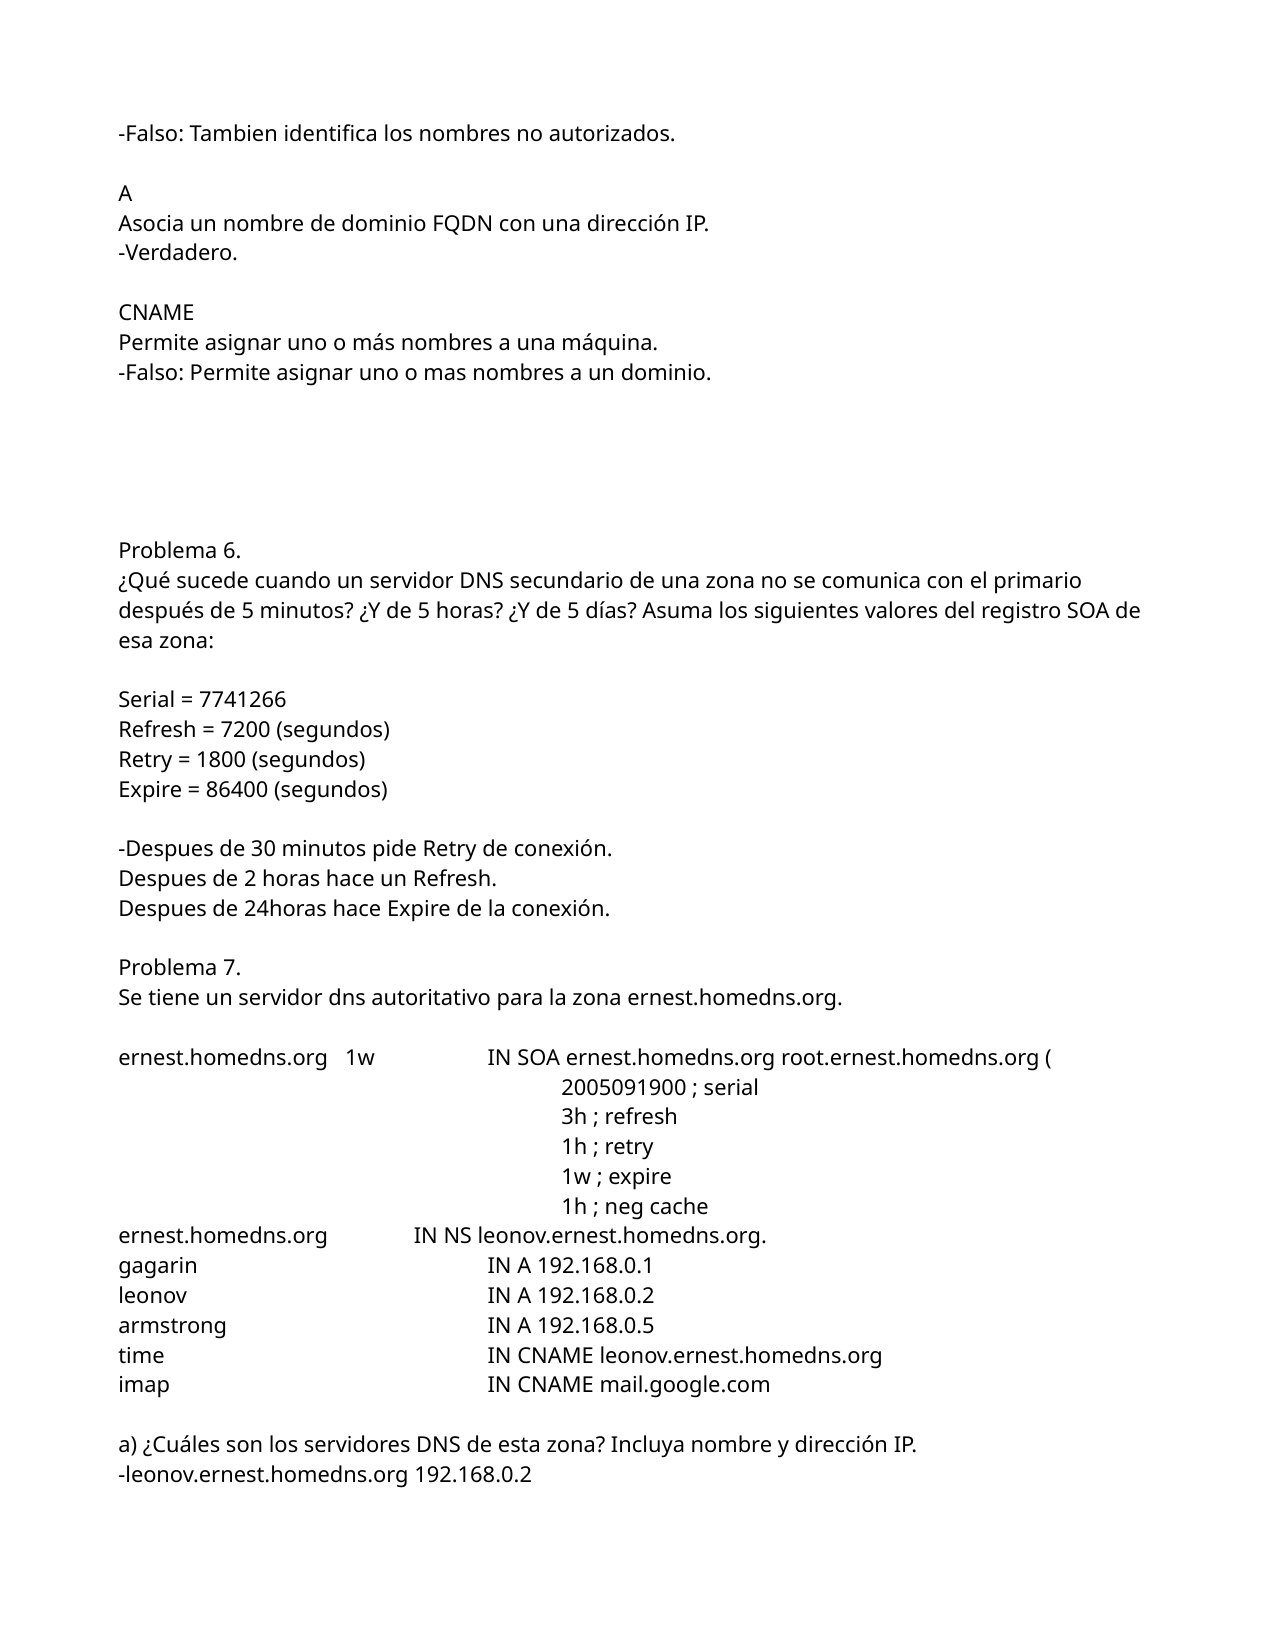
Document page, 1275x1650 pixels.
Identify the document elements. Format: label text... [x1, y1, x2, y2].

text 3h ; refresh [118, 1101, 1157, 1131]
text Despues de 2 horas hace un Refresh. [118, 863, 1157, 893]
text 1w ; expire [118, 1161, 1157, 1191]
text ernest.homedns.org 1w IN SOA ernest.homedns.org root.ernest.homedns.org ( [118, 1042, 1157, 1071]
text ernest.homedns.org IN NS leonov.ernest.homedns.org. [118, 1220, 1157, 1250]
text Se tiene un servidor dns autoritativo para la zona ernest.homedns.org. [118, 982, 1157, 1012]
text Expire = 86400 (segundos) [118, 773, 1157, 803]
text armstrong IN A 192.168.0.5 [118, 1310, 1157, 1339]
text time IN CNAME leonov.ernest.homedns.org [118, 1339, 1157, 1369]
text -Verdadero. [118, 237, 1157, 267]
text CNAME [118, 297, 1157, 327]
text A [118, 178, 1157, 207]
text gagarin IN A 192.168.0.1 [118, 1250, 1157, 1280]
text Retry = 1800 (segundos) [118, 744, 1157, 773]
text leonov IN A 192.168.0.2 [118, 1280, 1157, 1310]
text a) ¿Cuáles son los servidores DNS de esta zona? Incluya nombre y dirección IP. [118, 1429, 1157, 1459]
text Serial = 7741266 [118, 684, 1157, 714]
text ¿Qué sucede cuando un servidor DNS secundario de una zona no se comunica con el primario después de 5 minutos? ¿Y de 5 horas? ¿Y de 5 días? Asuma los siguientes valores del registro SOA de esa zona: [118, 565, 1157, 654]
text -leonov.ernest.homedns.org 192.168.0.2 [118, 1459, 1157, 1488]
text -Falso: Permite asignar uno o mas nombres a un dominio. [118, 356, 1157, 386]
text Problema 7. [118, 952, 1157, 982]
text Despues de 24horas hace Expire de la conexión. [118, 893, 1157, 922]
text 2005091900 ; serial [118, 1071, 1157, 1101]
text -Despues de 30 minutos pide Retry de conexión. [118, 833, 1157, 863]
text 1h ; retry [118, 1131, 1157, 1161]
text -Falso: Tambien identifica los nombres no autorizados. [118, 118, 1157, 148]
text Permite asignar uno o más nombres a una máquina. [118, 327, 1157, 356]
text Problema 6. [118, 535, 1157, 565]
text 1h ; neg cache [118, 1191, 1157, 1220]
text Refresh = 7200 (segundos) [118, 714, 1157, 744]
text imap IN CNAME mail.google.com [118, 1369, 1157, 1399]
text Asocia un nombre de dominio FQDN con una dirección IP. [118, 207, 1157, 237]
